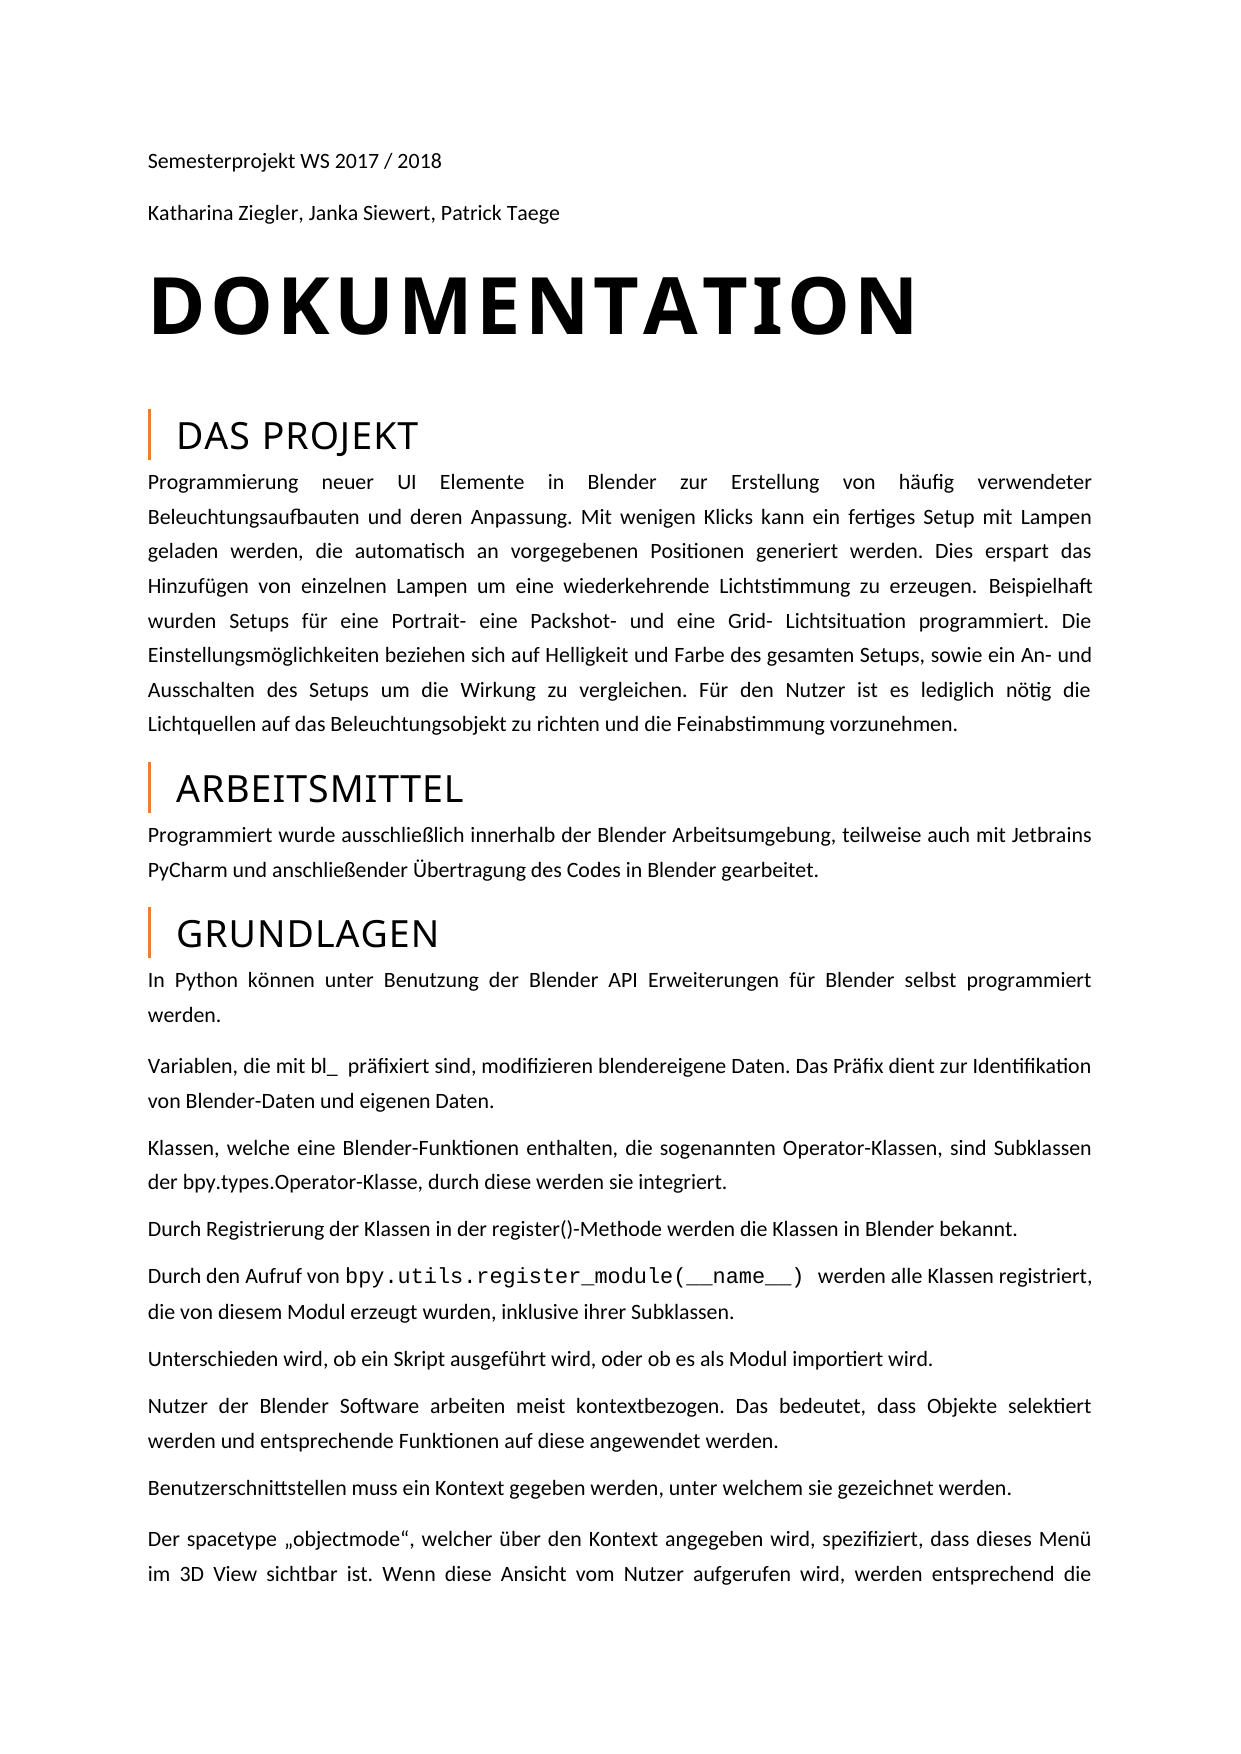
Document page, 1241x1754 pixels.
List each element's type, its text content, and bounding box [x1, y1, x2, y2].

text Durch Registrierung der Klassen in der register()-Methode werden die Klassen in Blender bekannt. [148, 1216, 1093, 1242]
text Programmierung neuer UI Elemente in Blender zur Erstellung von häufig verwendeter Beleuchtungsaufbauten und deren Anpassung. Mit wenigen Klicks kann ein fertiges Setup mit Lampen geladen werden, die automatisch an vorgegebenen Positionen generiert werden. Dies erspart das Hinzufügen von einzelnen Lampen um eine wiederkehrende Lichtstimmung zu erzeugen. Beispielhaft wurden Setups für eine Portrait- eine Packshot- und eine Grid- Lichtsituation programmiert. Die Einstellungsmöglichkeiten beziehen sich auf Helligkeit und Farbe des gesamten Setups, sowie ein An- und Ausschalten des Setups um die Wirkung zu vergleichen. Für den Nutzer ist es lediglich nötig die Lichtquellen auf das Beleuchtungsobjekt zu richten und die Feinabstimmung vorzunehmen. [148, 468, 1093, 737]
text Benutzerschnittstellen muss ein Kontext gegeben werden, unter welchem sie gezeichnet werden. [148, 1474, 1093, 1501]
text Klassen, welche eine Blender-Funktionen enthalten, die sogenannten Operator-Klassen, sind Subklassen der bpy.types.Operator-Klasse, durch diese werden sie integriert. [148, 1134, 1093, 1195]
text In Python können unter Benutzung der Blender API Erweiterungen für Blender selbst programmiert werden. [148, 966, 1093, 1028]
text Katharina Ziegler, Janka Siewert, Patrick Taege [148, 199, 1093, 226]
text Nutzer der Blender Software arbeiten meist kontextbezogen. Das bedeutet, dass Objekte selektiert werden und entsprechende Funktionen auf diese angewendet werden. [148, 1393, 1093, 1454]
subtitle Arbeitsmittel [151, 762, 1093, 813]
text Programmiert wurde ausschließlich innerhalb der Blender Arbeitsumgebung, teilweise auch mit Jetbrains PyCharm und anschließender Übertragung des Codes in Blender gearbeitet. [148, 821, 1093, 882]
title Dokumentation [148, 250, 1093, 358]
subtitle Grundlagen [151, 907, 1093, 958]
subtitle Das Projekt [151, 409, 1093, 460]
text Semesterprojekt WS 2017 / 2018 [148, 148, 1093, 174]
text Variablen, die mit bl_ präfixiert sind, modifizieren blendereigene Daten. Das Präfix dient zur Identifikation von Blender-Daten und eigenen Daten. [148, 1052, 1093, 1113]
text Unterschieden wird, ob ein Skript ausgeführt wird, oder ob es als Modul importiert wird. [148, 1346, 1093, 1372]
text Durch den Aufruf von bpy.utils.register_module(__name__) werden alle Klassen registriert, die von diesem Modul erzeugt wurden, inklusive ihrer Subklassen. [148, 1263, 1093, 1325]
text Der spacetype „objectmode“, welcher über den Kontext angegeben wird, spezifiziert, dass dieses Menü im 3D View sichtbar ist. Wenn diese Ansicht vom Nutzer aufgerufen wird, werden entsprechend die [148, 1526, 1093, 1587]
